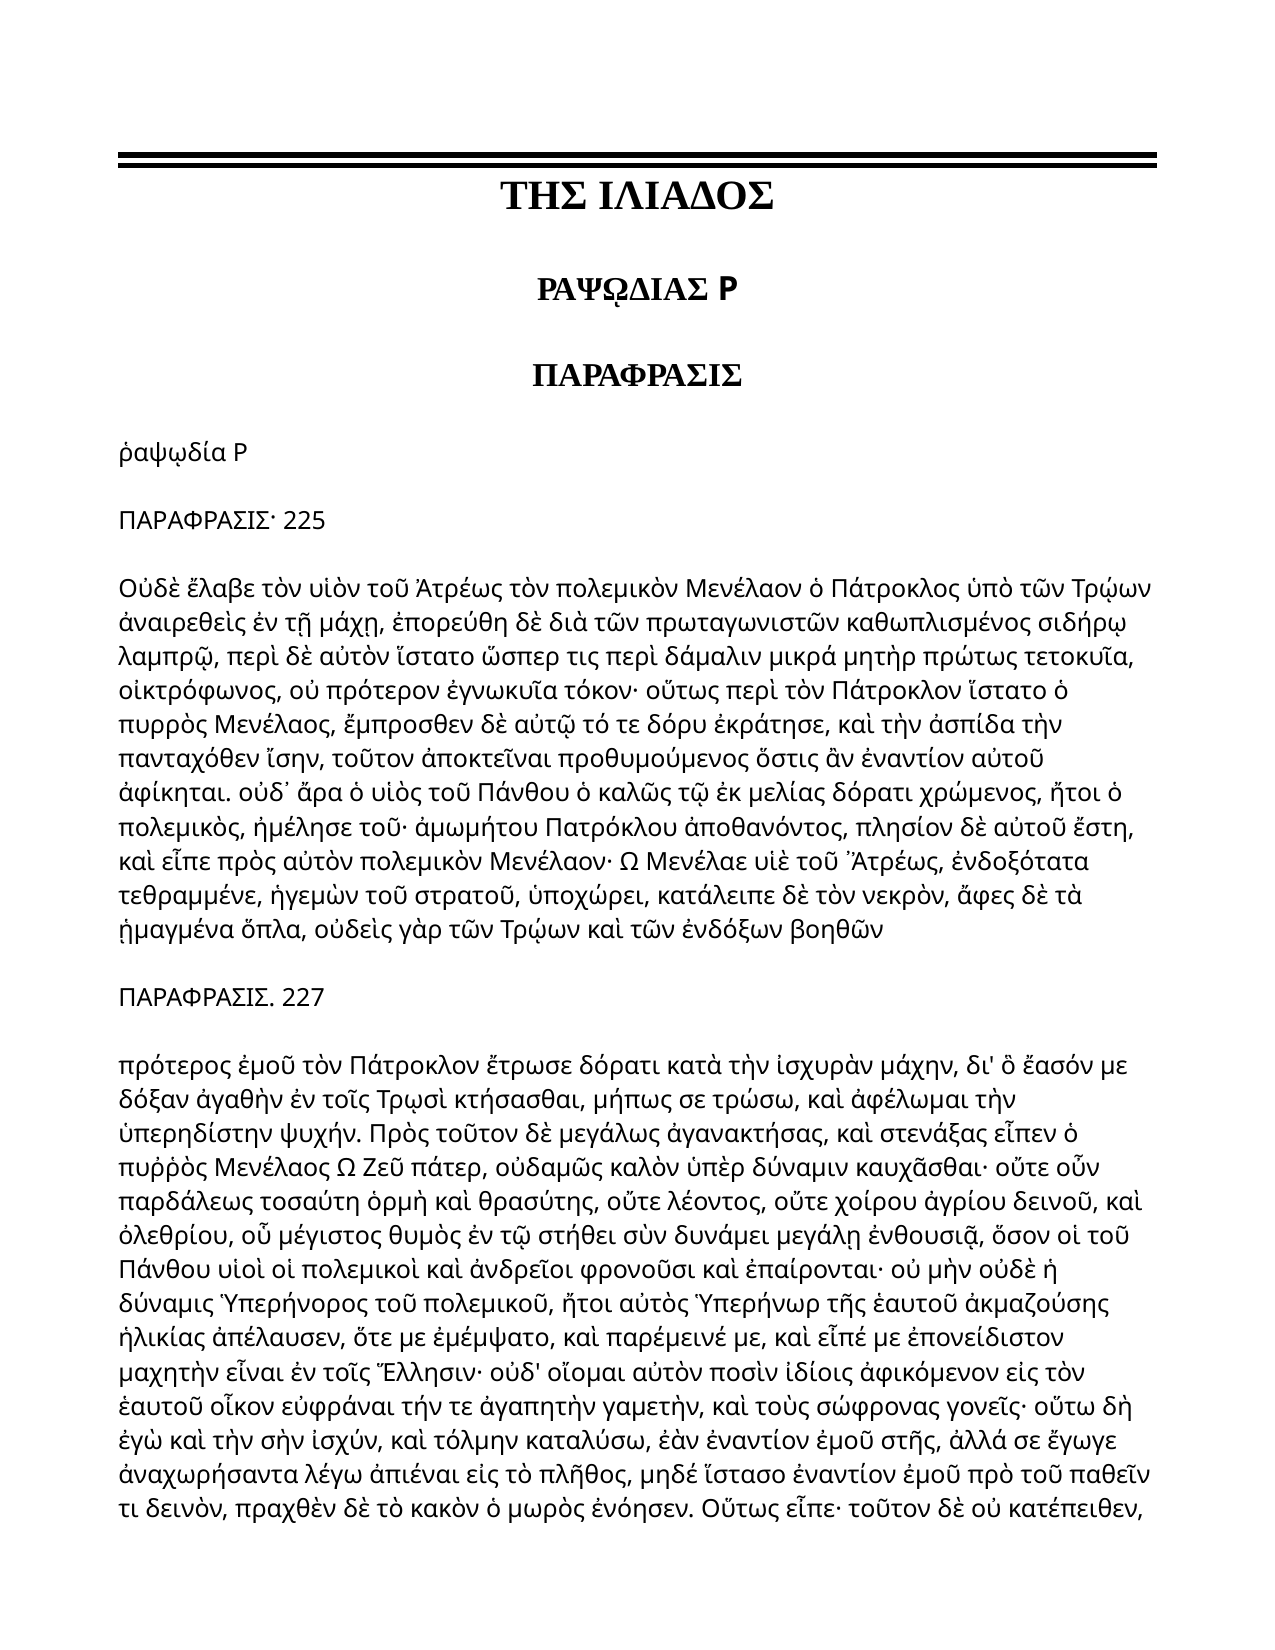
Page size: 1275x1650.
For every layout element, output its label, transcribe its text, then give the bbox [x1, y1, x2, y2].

text ῥαψῳδία Ρ [118, 434, 1157, 468]
table_header ΤΗΣ ΙΛΙΑΔΟΣ ΡΑΨῼΔΙΑΣ Ρ ΠΑΡΑΦΡΑΣΙΣ [118, 168, 1157, 400]
text πρότερος ἐμοῦ τὸν Πάτροκλον ἔτρωσε δόρατι κατὰ τὴν ἰσχυρὰν μάχην, δι' ὃ ἔασόν με δόξαν ἀγαθὴν ἐν τοῖς Τρῳσὶ κτήσασθαι, μήπως σε τρώσω, καὶ ἀφέλωμαι τὴν ὑπερηδίστην ψυχήν. Πρὸς τοῦτον δὲ μεγάλως ἀγανακτήσας, καὶ στενάξας εἶπεν ὁ πυῤῥὸς Μενέλαος Ω Ζεῦ πάτερ, οὐδαμῶς καλὸν ὑπὲρ δύναμιν καυχᾶσθαι· οὔτε οὖν παρδάλεως τοσαύτη ὁρμὴ καὶ θρασύτης, οὔτε λέοντος, οὔτε χοίρου ἀγρίου δεινοῦ, καὶ ὀλεθρίου, οὗ μέγιστος θυμὸς ἐν τῷ στήθει σὺν δυνάμει μεγάλῃ ἐνθουσιᾷ, ὅσον οἱ τοῦ Πάνθου υἱοὶ οἱ πολεμικοὶ καὶ ἀνδρεῖοι φρονοῦσι καὶ ἐπαίρονται· οὐ μὴν οὐδὲ ἡ δύναμις Ὑπερήνορος τοῦ πολεμικοῦ, ἤτοι αὐτὸς Ὑπερήνωρ τῆς ἑαυτοῦ ἀκμαζούσης ἡλικίας ἀπέλαυσεν, ὅτε με ἐμέμψατο, καὶ παρέμεινέ με, καὶ εἶπέ με ἐπονείδιστον μαχητὴν εἶναι ἐν τοῖς Ἕλλησιν· οὐδ' οἴομαι αὐτὸν ποσὶν ἰδίοις ἀφικόμενον εἰς τὸν ἑαυτοῦ οἶκον εὐφράναι τήν τε ἀγαπητὴν γαμετὴν, καὶ τοὺς σώφρονας γονεῖς· οὕτω δὴ ἐγὼ καὶ τὴν σὴν ἰσχύν, καὶ τόλμην καταλύσω, ἐὰν ἐναντίον ἐμοῦ στῆς, ἀλλά σε ἔγωγε ἀναχωρήσαντα λέγω ἀπιέναι εἰς τὸ πλῆθος, μηδέ ἵστασο ἐναντίον ἐμοῦ πρὸ τοῦ παθεῖν τι δεινὸν, πραχθὲν δὲ τὸ κακὸν ὁ μωρὸς ἐνόησεν. Οὕτως εἶπε· τοῦτον δὲ οὐ κατέπειθεν, [118, 1048, 1157, 1524]
text Οὐδὲ ἔλαβε τὸν υἱὸν τοῦ Ἀτρέως τὸν πολεμικὸν Μενέλαον ὁ Πάτροκλος ὑπὸ τῶν Τρῴων ἀναιρεθεὶς ἐν τῇ μάχῃ, ἐπορεύθη δὲ διὰ τῶν πρωταγωνιστῶν καθωπλισμένος σιδήρῳ λαμπρῷ, περὶ δὲ αὐτὸν ἵστατο ὥσπερ τις περὶ δάμαλιν μικρά μητὴρ πρώτως τετοκυῖα, οἰκτρόφωνος, οὐ πρότερον ἐγνωκυῖα τόκον· οὕτως περὶ τὸν Πάτροκλον ἵστατο ὁ πυρρὸς Μενέλαος, ἔμπροσθεν δὲ αὐτῷ τό τε δόρυ ἐκράτησε, καὶ τὴν ἀσπίδα τὴν πανταχόθεν ἴσην, τοῦτον ἀποκτεῖναι προθυμούμενος ὅστις ἂν ἐναντίον αὐτοῦ ἀφίκηται. οὐδ᾽ ἄρα ὁ υἱὸς τοῦ Πάνθου ὁ καλῶς τῷ ἐκ μελίας δόρατι χρώμενος, ἤτοι ὁ πολεμικὸς, ἠμέλησε τοῦ· ἀμωμήτου Πατρόκλου ἀποθανόντος, πλησίον δὲ αὐτοῦ ἔστη, καὶ εἶπε πρὸς αὐτὸν πολεμικὸν Μενέλαον· Ω Μενέλαε υἱὲ τοῦ ᾿Ἀτρέως, ἐνδοξότατα τεθραμμένε, ἡγεμὼν τοῦ στρατοῦ, ὑποχώρει, κατάλειπε δὲ τὸν νεκρὸν, ἄφες δὲ τὰ ᾑμαγμένα ὅπλα, οὐδεὶς γὰρ τῶν Τρῴων καὶ τῶν ἐνδόξων βοηθῶν [118, 571, 1157, 945]
table_header [118, 158, 1157, 163]
text ΠAPΑΦΡΑΣΙΣ· 225 [118, 503, 1157, 537]
text ΠΑΡΑΦΡΑΣΙΣ. 227 [118, 979, 1157, 1013]
